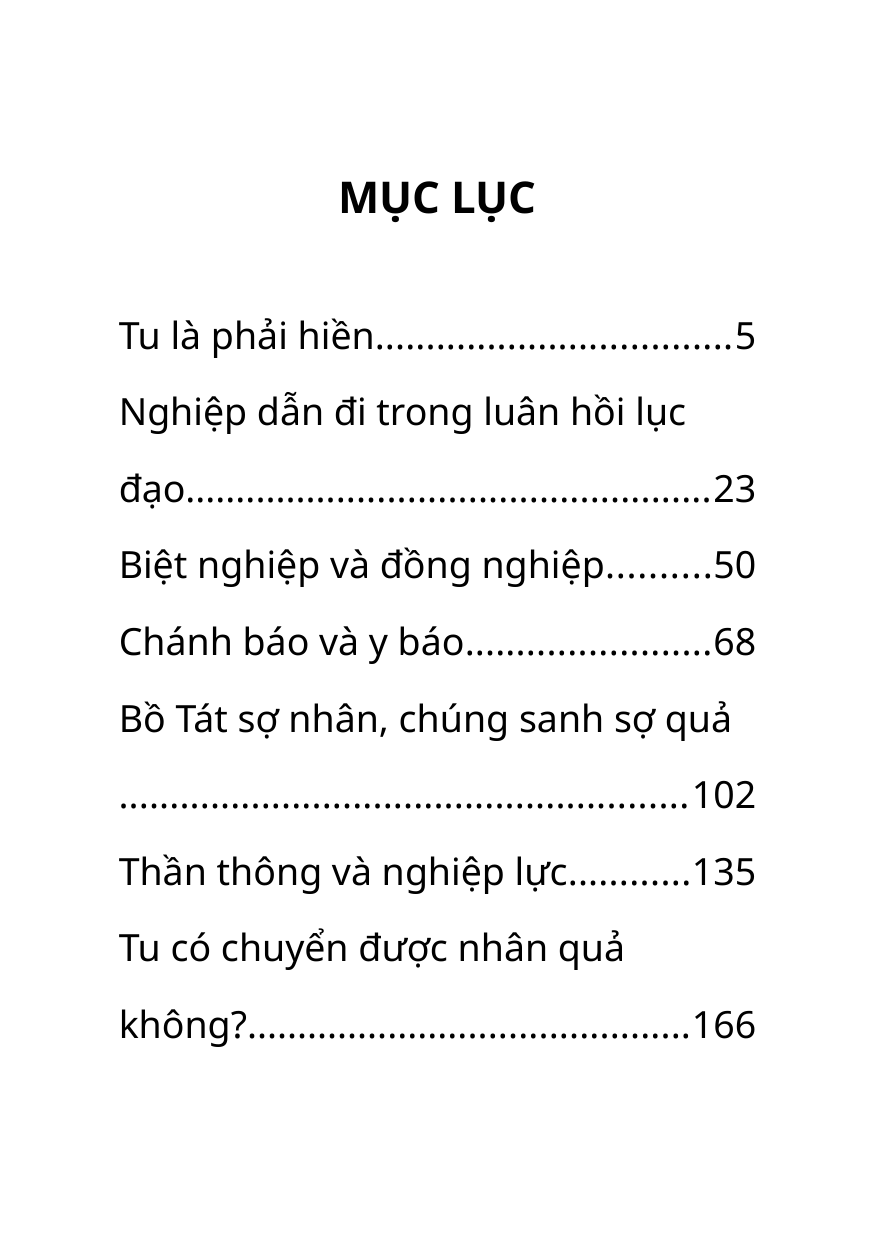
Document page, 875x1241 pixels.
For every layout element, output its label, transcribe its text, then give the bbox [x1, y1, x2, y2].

text Tu là phải hiền 5 [118, 309, 756, 360]
text Biệt nghiệp và đồng nghiệp 50 [118, 539, 756, 590]
text Chánh báo và y báo 68 [118, 615, 756, 666]
text Bồ Tát sợ nhân, chúng sanh sợ quả 102 [118, 692, 756, 819]
text Nghiệp dẫn đi trong luân hồi lục đạo 23 [118, 386, 756, 513]
text Thần thông và nghiệp lực 135 [118, 845, 756, 896]
text Tu có chuyển được nhân quả không? 166 [118, 922, 756, 1049]
subtitle MỤC LỤC [118, 167, 756, 226]
